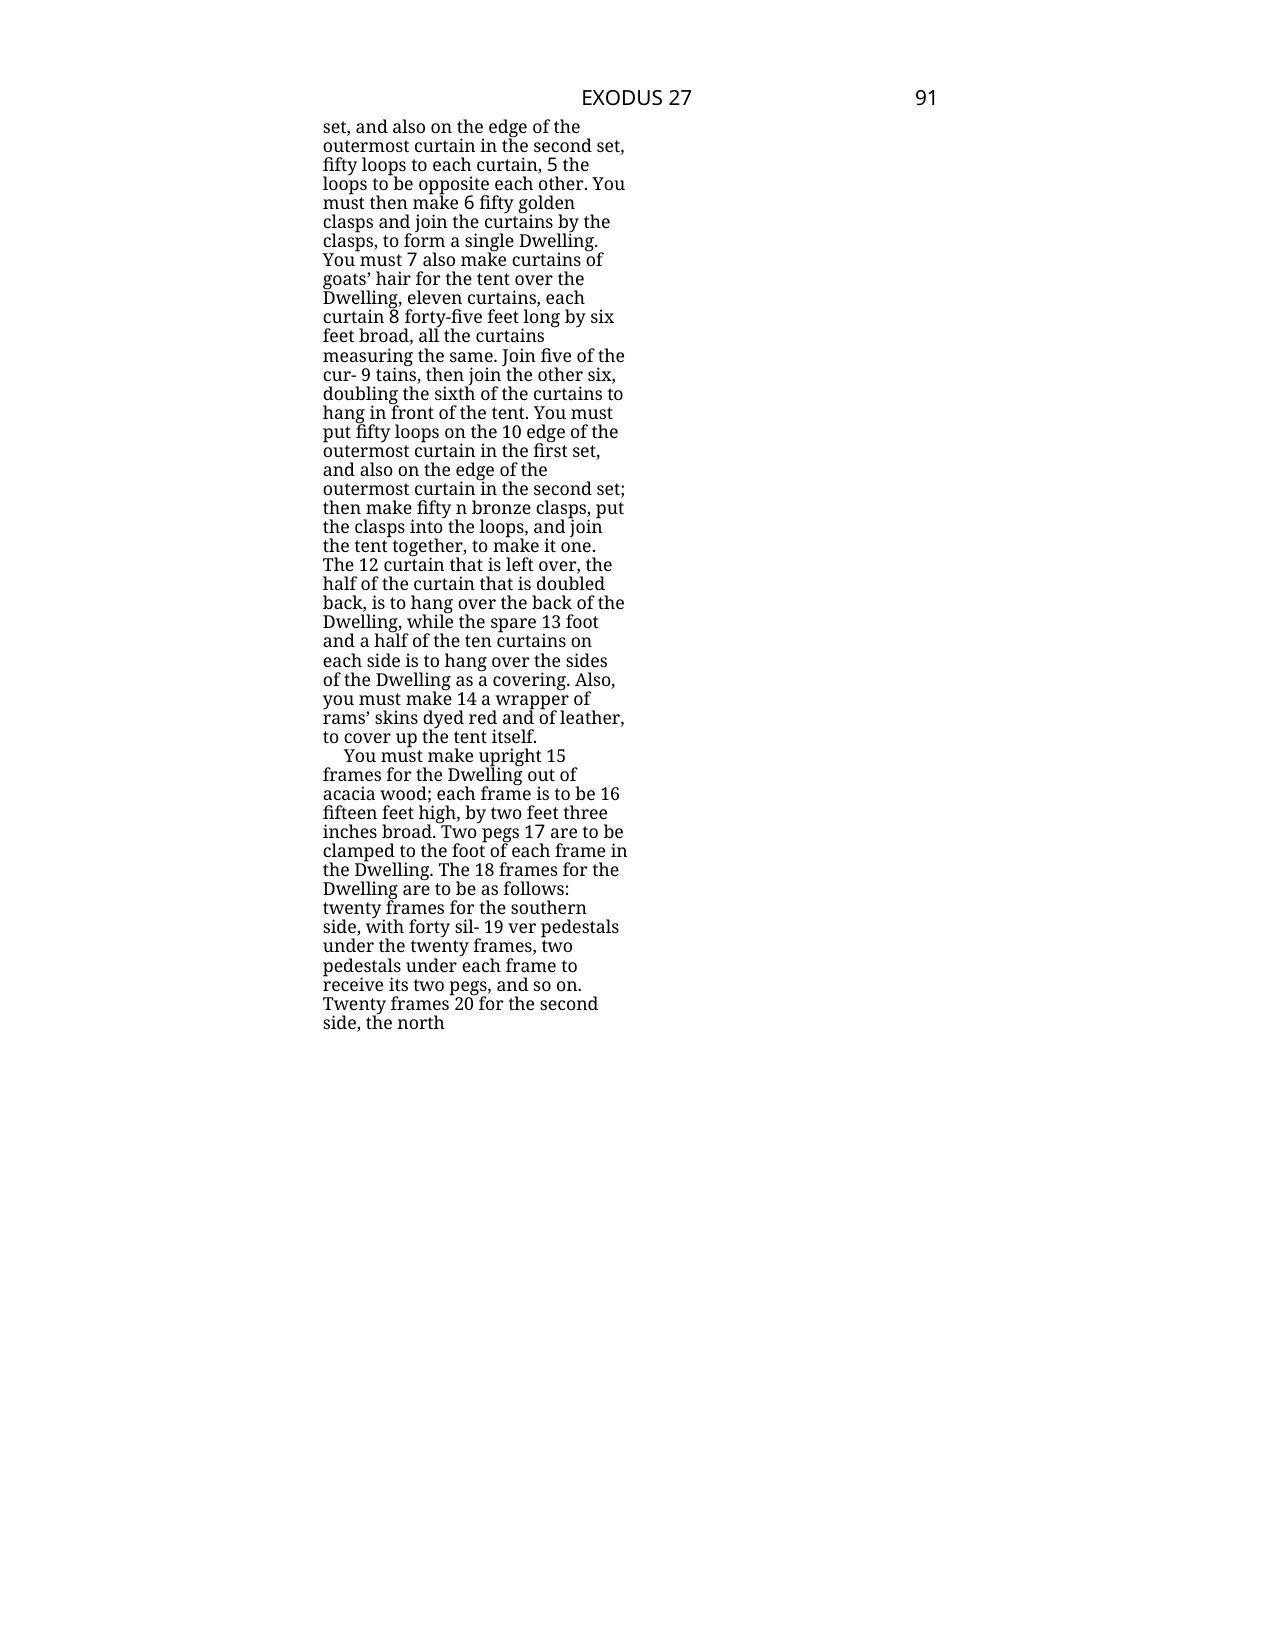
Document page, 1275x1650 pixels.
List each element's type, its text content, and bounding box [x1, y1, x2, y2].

text You must make upright 15 frames for the Dwelling out of acacia wood; each frame is to be 16 fifteen feet high, by two feet three inches broad. Two pegs 17 are to be clamped to the foot of each frame in the Dwelling. The 18 frames for the Dwelling are to be as follows: twenty frames for the southern side, with forty sil- 19 ver pedestals under the twenty frames, two pedestals under each frame to receive its two pegs, and so on. Twenty frames 20 for the second side, the north [323, 747, 628, 1033]
text set, and also on the edge of the outermost curtain in the second set, fifty loops to each curtain, 5 the loops to be opposite each other. You must then make 6 fifty golden clasps and join the curtains by the clasps, to form a single Dwelling. You must 7 also make curtains of goats’ hair for the tent over the Dwelling, eleven curtains, each curtain 8 forty-five feet long by six feet broad, all the curtains measuring the same. Join five of the cur- 9 tains, then join the other six, doubling the sixth of the cur­tains to hang in front of the tent. You must put fifty loops on the 10 edge of the outermost curtain in the first set, and also on the edge of the outermost curtain in the second set; then make fifty n bronze clasps, put the clasps into the loops, and join the tent together, to make it one. The 12 curtain that is left over, the half of the curtain that is doubled back, is to hang over the back of the Dwelling, while the spare 13 foot and a half of the ten cur­tains on each side is to hang over the sides of the Dwelling as a covering. Also, you must make 14 a wrapper of rams’ skins dyed red and of leather, to cover up the tent itself. [323, 118, 628, 747]
